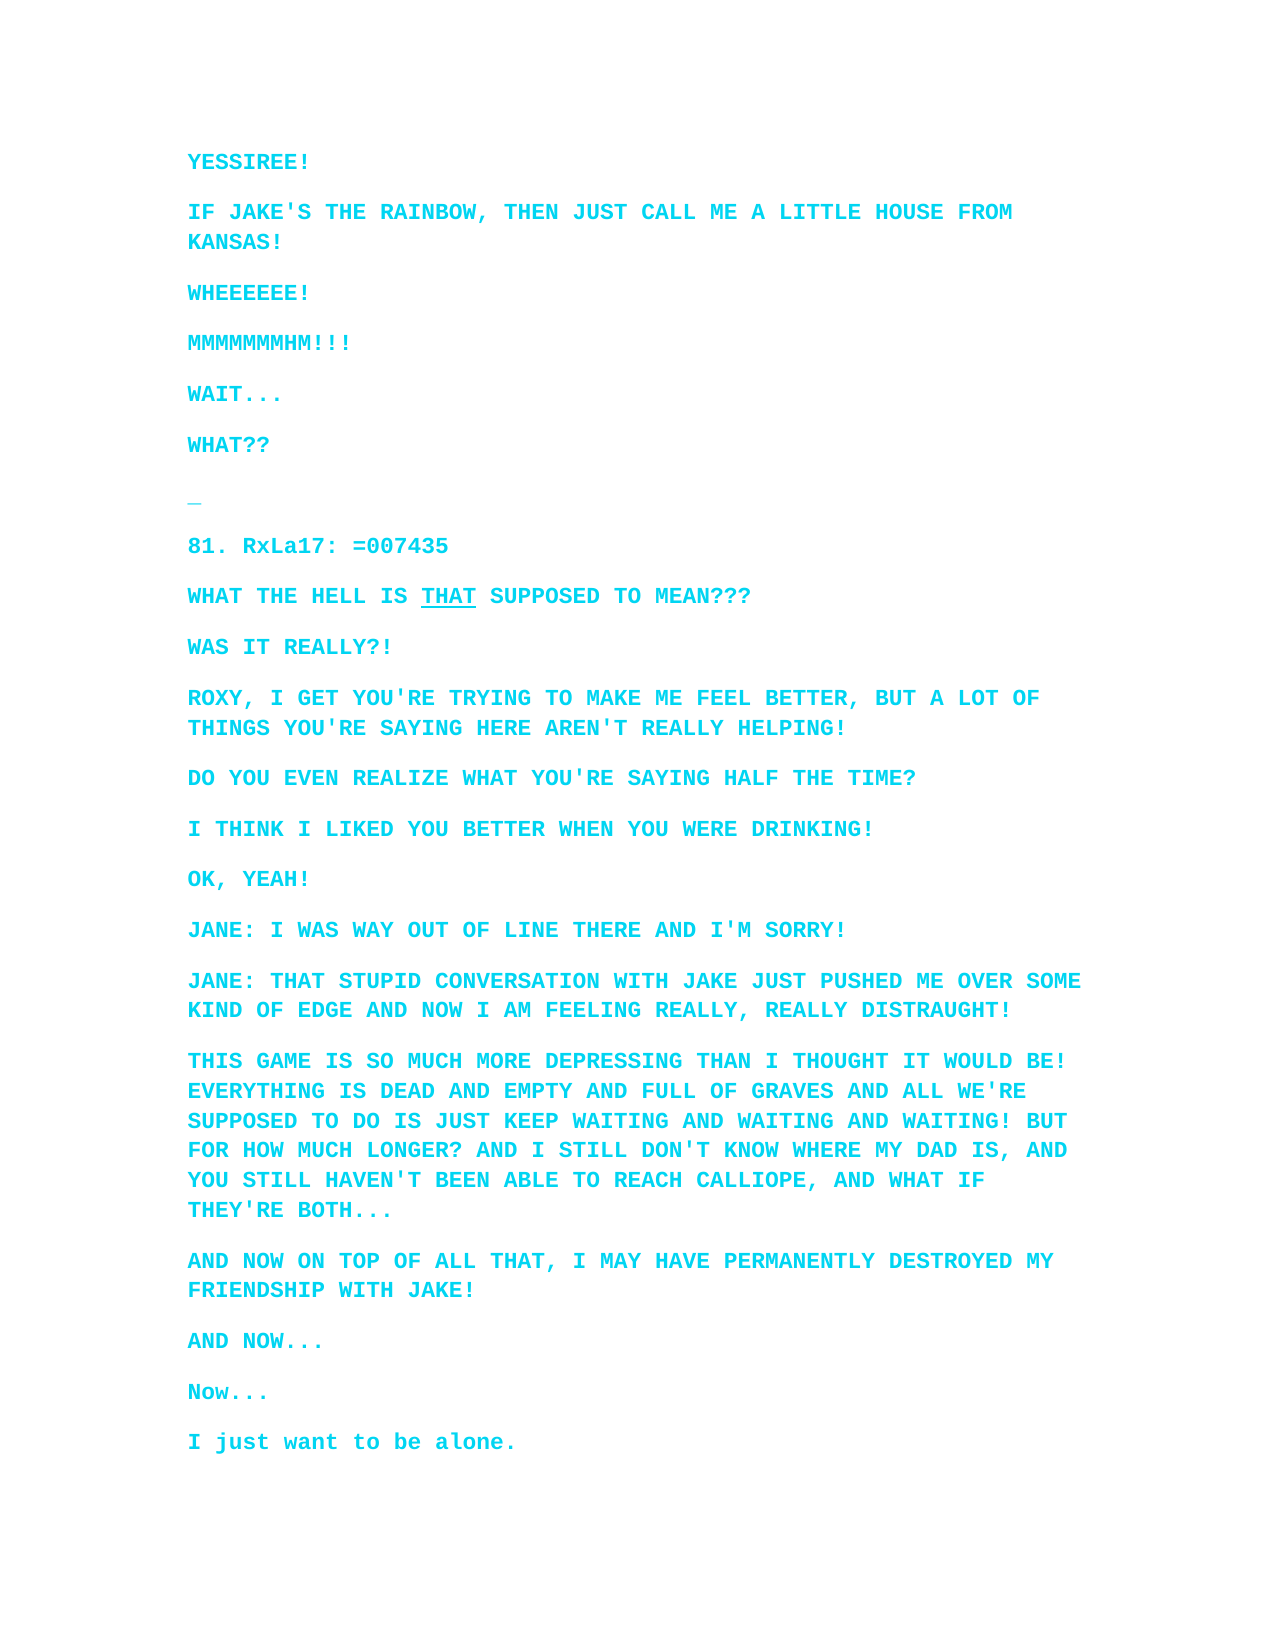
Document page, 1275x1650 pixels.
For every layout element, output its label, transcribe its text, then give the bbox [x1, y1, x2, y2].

text IF JAKE'S THE RAINBOW, THEN JUST CALL ME A LITTLE HOUSE FROM KANSAS! [187, 201, 1087, 256]
text DO YOU EVEN REALIZE WHAT YOU'RE SAYING HALF THE TIME? [187, 766, 1087, 792]
text WHEEEEEE! [187, 281, 1087, 307]
text OK, YEAH! [187, 868, 1087, 894]
text YESSIREE! [187, 150, 1087, 176]
text JANE: I WAS WAY OUT OF LINE THERE AND I'M SORRY! [187, 918, 1087, 944]
text WHAT?? [187, 433, 1087, 459]
text Now... [187, 1380, 1087, 1406]
text I just want to be alone. [187, 1431, 1087, 1457]
text I THINK I LIKED YOU BETTER WHEN YOU WERE DRINKING! [187, 817, 1087, 843]
text AND NOW ON TOP OF ALL THAT, I MAY HAVE PERMANENTLY DESTROYED MY FRIENDSHIP WITH JAKE! [187, 1249, 1087, 1305]
text WAIT... [187, 382, 1087, 408]
text ROXY, I GET YOU'RE TRYING TO MAKE ME FEEL BETTER, BUT A LOT OF THINGS YOU'RE SAYING HERE AREN'T REALLY HELPING! [187, 686, 1087, 742]
text WAS IT REALLY?! [187, 635, 1087, 661]
text MMMMMMMHM!!! [187, 332, 1087, 358]
text 81. RxLa17: =007435 [187, 534, 1087, 560]
text THIS GAME IS SO MUCH MORE DEPRESSING THAN I THOUGHT IT WOULD BE! EVERYTHING IS DEAD AND EMPTY AND FULL OF GRAVES AND ALL WE'RE SUPPOSED TO DO IS JUST KEEP WAITING AND WAITING AND WAITING! BUT FOR HOW MUCH LONGER? AND I STILL DON'T KNOW WHERE MY DAD IS, AND YOU STILL HAVEN'T BEEN ABLE TO REACH CALLIOPE, AND WHAT IF THEY'RE BOTH... [187, 1049, 1087, 1224]
text _ [187, 483, 1087, 509]
text AND NOW... [187, 1329, 1087, 1355]
text WHAT THE HELL IS THAT SUPPOSED TO MEAN??? [187, 585, 1087, 611]
text JANE: THAT STUPID CONVERSATION WITH JAKE JUST PUSHED ME OVER SOME KIND OF EDGE AND NOW I AM FEELING REALLY, REALLY DISTRAUGHT! [187, 969, 1087, 1025]
